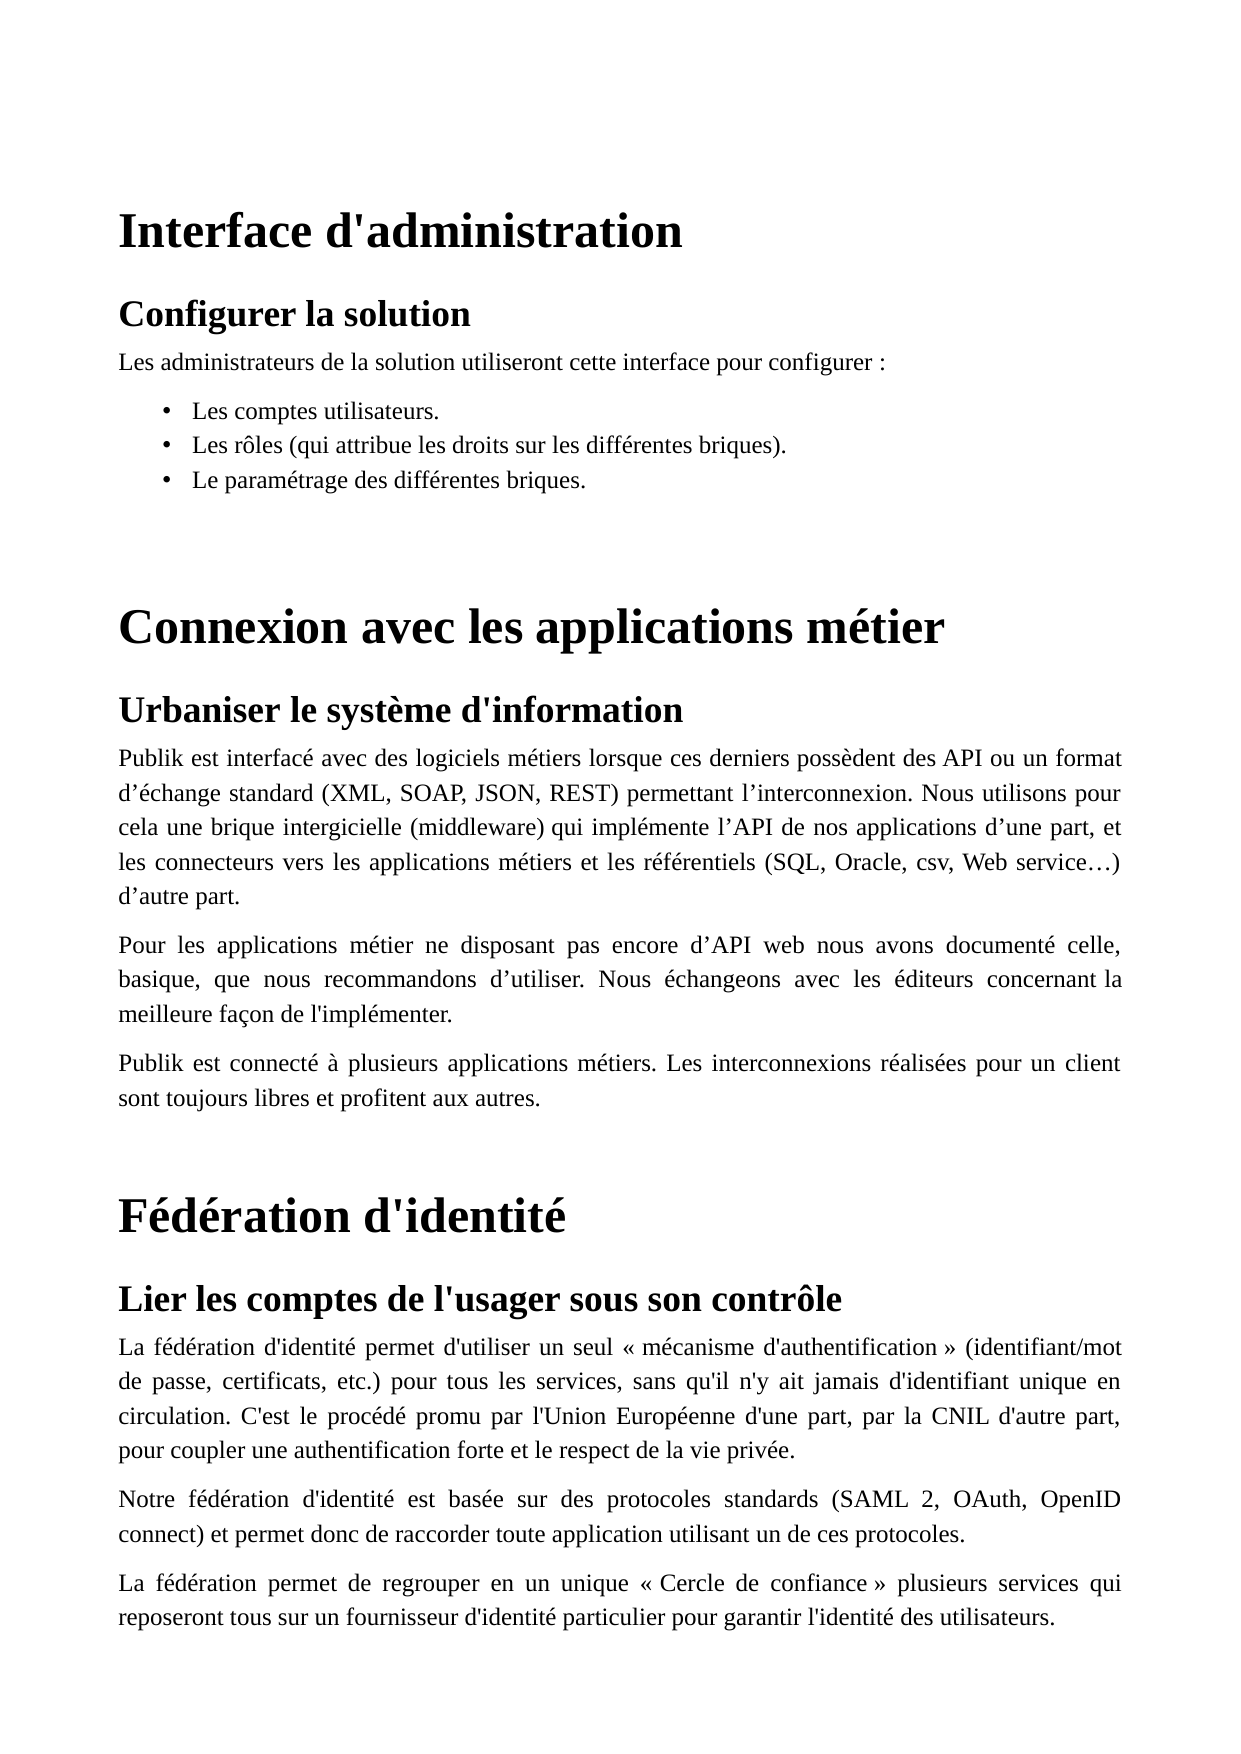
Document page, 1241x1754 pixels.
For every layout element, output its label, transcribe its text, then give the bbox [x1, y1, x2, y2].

subtitle Interface d'administration [118, 201, 1122, 258]
text Les administrateurs de la solution utiliseront cette interface pour configurer : [118, 347, 1122, 376]
text Publik est interfacé avec des logiciels métiers lorsque ces derniers possèdent des API ou un format d’échange standard (XML, SOAP, JSON, REST) permettant l’interconnexion. Nous utilisons pour cela une brique intergicielle (middleware) qui implémente l’API de nos applications d’une part, et les connecteurs vers les applications métiers et les référentiels (SQL, Oracle, csv, Web service…) d’autre part. [118, 743, 1122, 910]
text Pour les applications métier ne disposant pas encore d’API web nous avons documenté celle, basique, que nous recommandons d’utiliser. Nous échangeons avec les éditeurs concernant la meilleure façon de l'implémenter. [118, 930, 1122, 1028]
text La fédération permet de regrouper en un unique « Cercle de confiance » plusieurs services qui reposeront tous sur un fournisseur d'identité particulier pour garantir l'identité des utilisateurs. [118, 1568, 1122, 1631]
subtitle Urbaniser le système d'information [118, 687, 1122, 731]
list Le paramétrage des différentes briques. [162, 465, 1122, 494]
list Les comptes utilisateurs. [162, 396, 1122, 425]
subtitle Connexion avec les applications métier [118, 597, 1122, 654]
text Notre fédération d'identité est basée sur des protocoles standards (SAML 2, OAuth, OpenID connect) et permet donc de raccorder toute application utilisant un de ces protocoles. [118, 1484, 1122, 1548]
subtitle Configurer la solution [118, 291, 1122, 334]
subtitle Lier les comptes de l'usager sous son contrôle [118, 1276, 1122, 1319]
subtitle Fédération d'identité [118, 1185, 1122, 1243]
list Les rôles (qui attribue les droits sur les différentes briques). [162, 431, 1122, 459]
text La fédération d'identité permet d'utiliser un seul « mécanisme d'authentification » (identifiant/mot de passe, certificats, etc.) pour tous les services, sans qu'il n'y ait jamais d'identifiant unique en circulation. C'est le procédé promu par l'Union Européenne d'une part, par la CNIL d'autre part, pour coupler une authentification forte et le respect de la vie privée. [118, 1332, 1122, 1464]
text Publik est connecté à plusieurs applications métiers. Les interconnexions réalisées pour un client sont toujours libres et profitent aux autres. [118, 1048, 1122, 1111]
